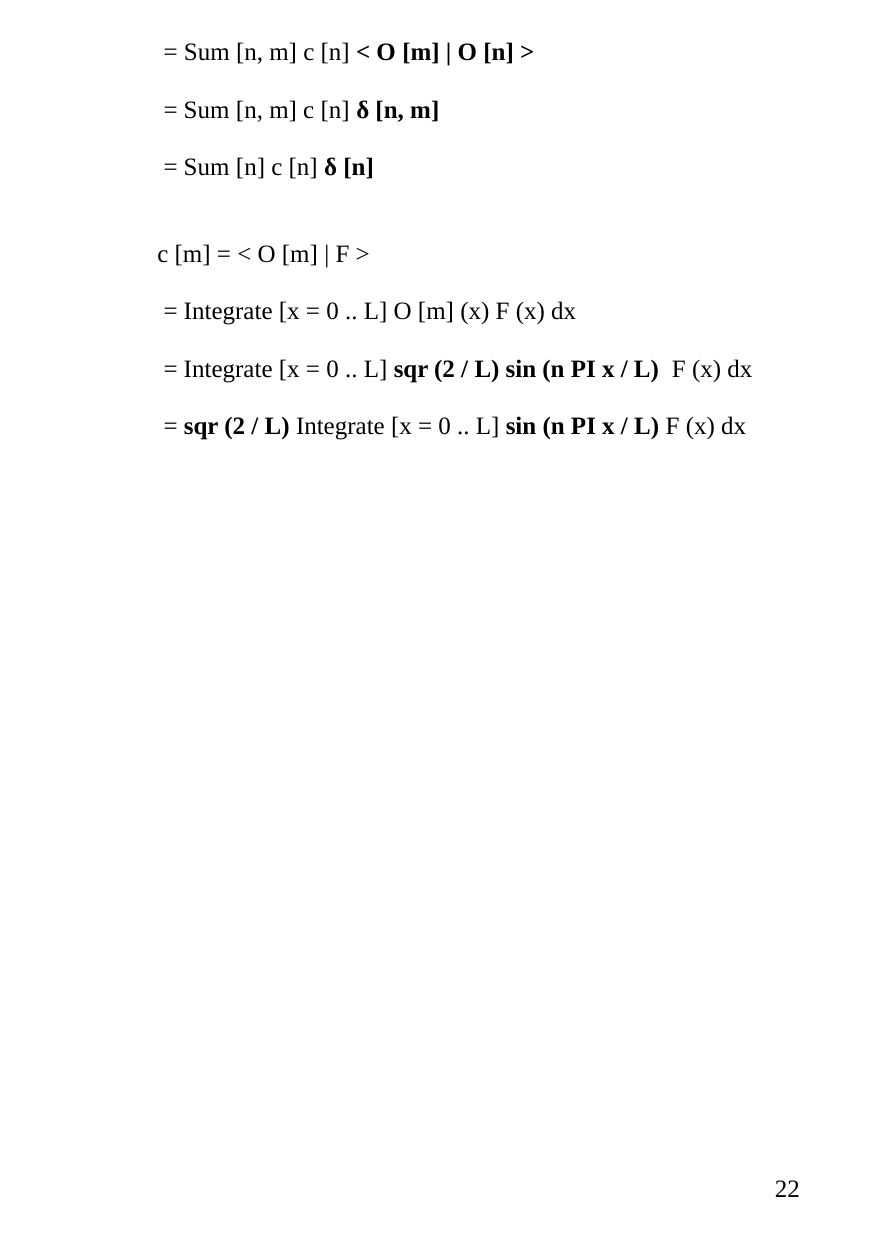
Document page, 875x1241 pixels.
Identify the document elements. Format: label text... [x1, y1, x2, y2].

table_cell = Integrate [x = 0 .. L] O [m] (x) F (x) dx [154, 296, 793, 325]
table_cell = Sum [n, m] c [n] δ [n, m] [154, 95, 793, 124]
table_cell [109, 153, 154, 181]
table_cell [154, 124, 793, 152]
table_cell [109, 239, 154, 267]
table_cell = Integrate [x = 0 .. L] sqr (2 / L) sin (n PI x / L) F (x) dx [154, 354, 793, 382]
table_cell [109, 95, 154, 124]
table_cell [109, 38, 154, 66]
table_cell [109, 268, 154, 296]
table_cell = Sum [n, m] c [n] < O [m] | O [n] > [154, 38, 793, 66]
table_cell [154, 325, 793, 354]
table_cell [109, 411, 154, 440]
table_cell [109, 383, 154, 411]
table_cell [109, 210, 154, 239]
table_cell [154, 181, 793, 210]
table_cell [154, 66, 793, 95]
table_cell = Sum [n] c [n] δ [n] [154, 153, 793, 181]
table_cell [109, 296, 154, 325]
table_cell [109, 66, 154, 95]
table_cell [109, 440, 154, 469]
table_cell [154, 268, 793, 296]
table_cell [154, 440, 793, 469]
table_cell [109, 181, 154, 210]
table_cell [109, 325, 154, 354]
table_cell c [m] = < O [m] | F > [154, 239, 793, 267]
table_cell [154, 383, 793, 411]
table_cell [109, 354, 154, 382]
table_cell [154, 210, 793, 239]
table_cell = sqr (2 / L) Integrate [x = 0 .. L] sin (n PI x / L) F (x) dx [154, 411, 793, 440]
table_cell [109, 124, 154, 152]
